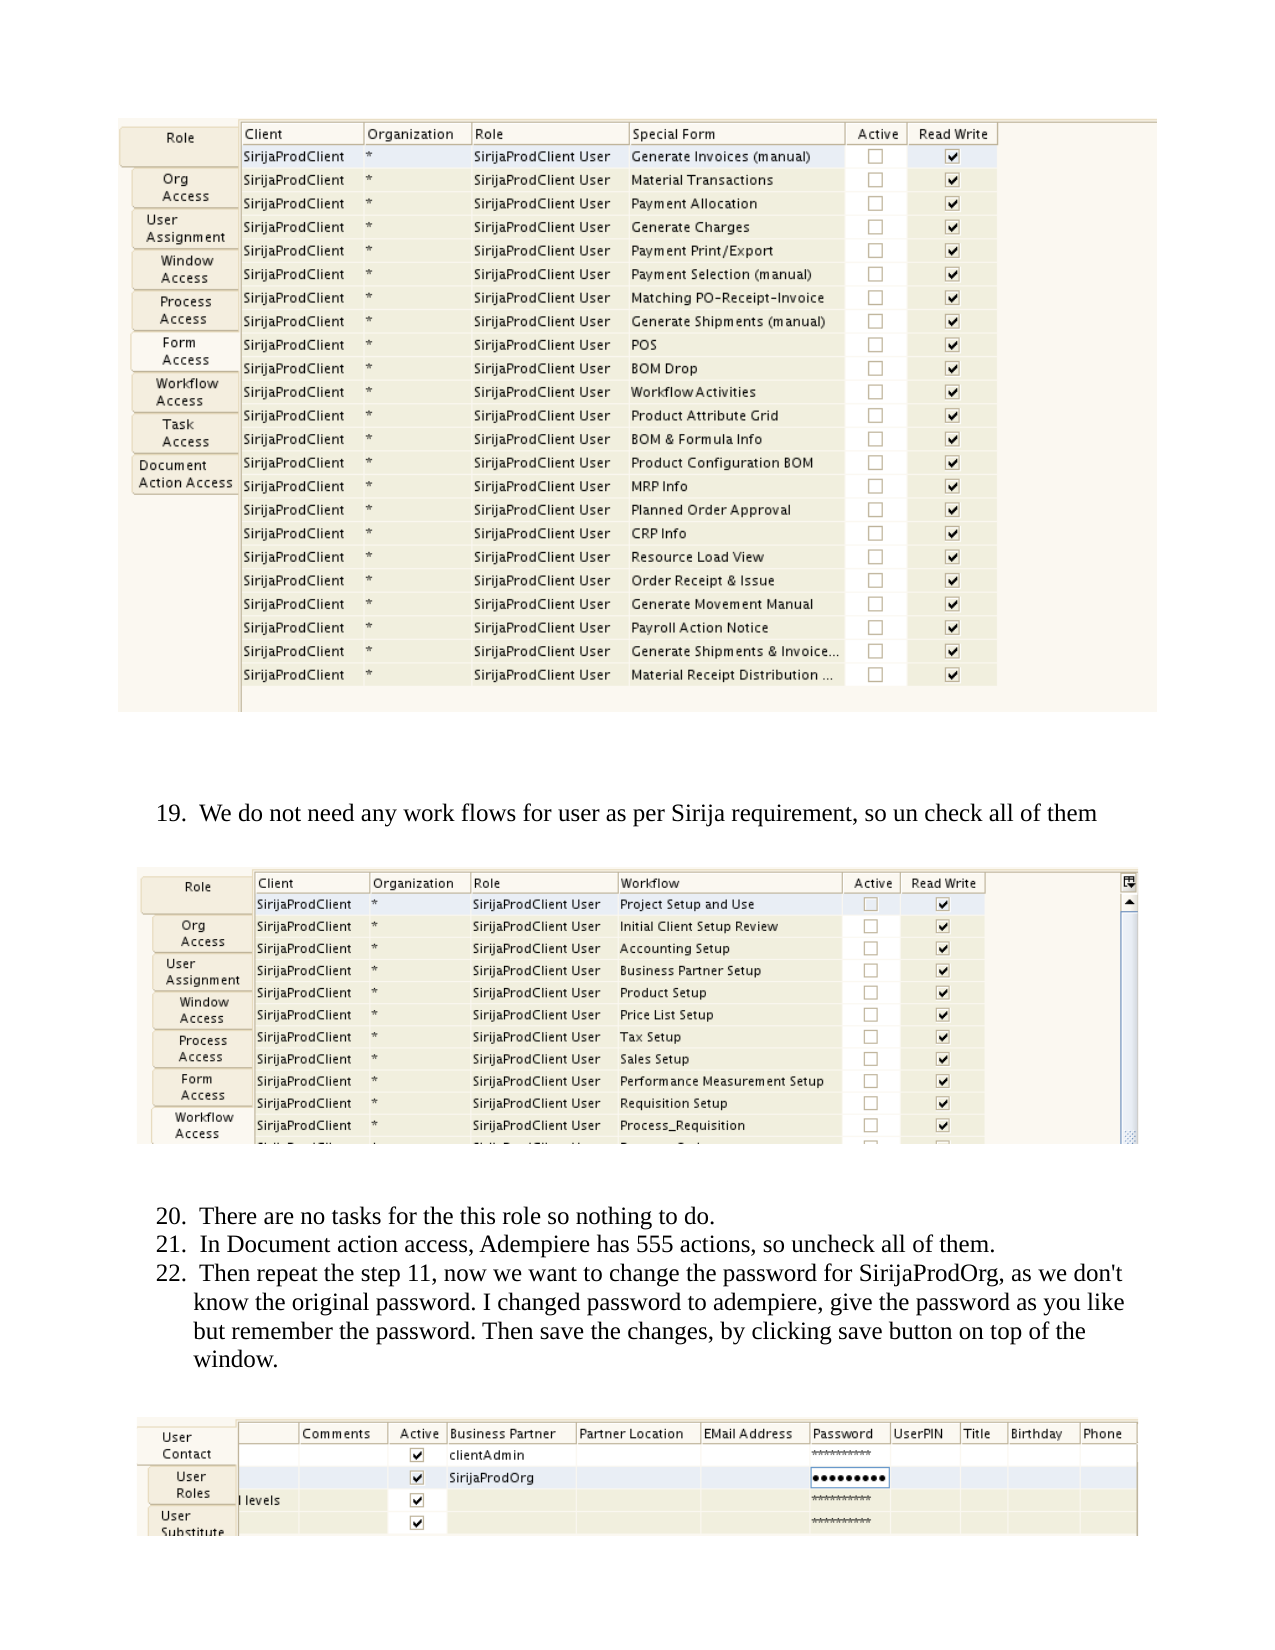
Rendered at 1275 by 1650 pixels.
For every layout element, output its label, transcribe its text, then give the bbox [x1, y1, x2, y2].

list There are no tasks for the this role so nothing to do. [156, 1201, 1157, 1229]
picture [118, 118, 1157, 712]
list Then repeat the step 11, now we want to change the password for SirijaProdOrg, as we don't know the original password. I changed password to adempiere, give the password as you like but remember the password. Then save the changes, by clicking save button on top of the window. [156, 1258, 1157, 1373]
picture [136, 867, 1139, 1144]
list In Document action access, Adempiere has 555 actions, so uncheck all of them. [156, 1229, 1157, 1258]
picture [136, 1417, 1139, 1536]
list We do not need any work flows for user as per Sirija requirement, so un check all of them [156, 798, 1157, 827]
